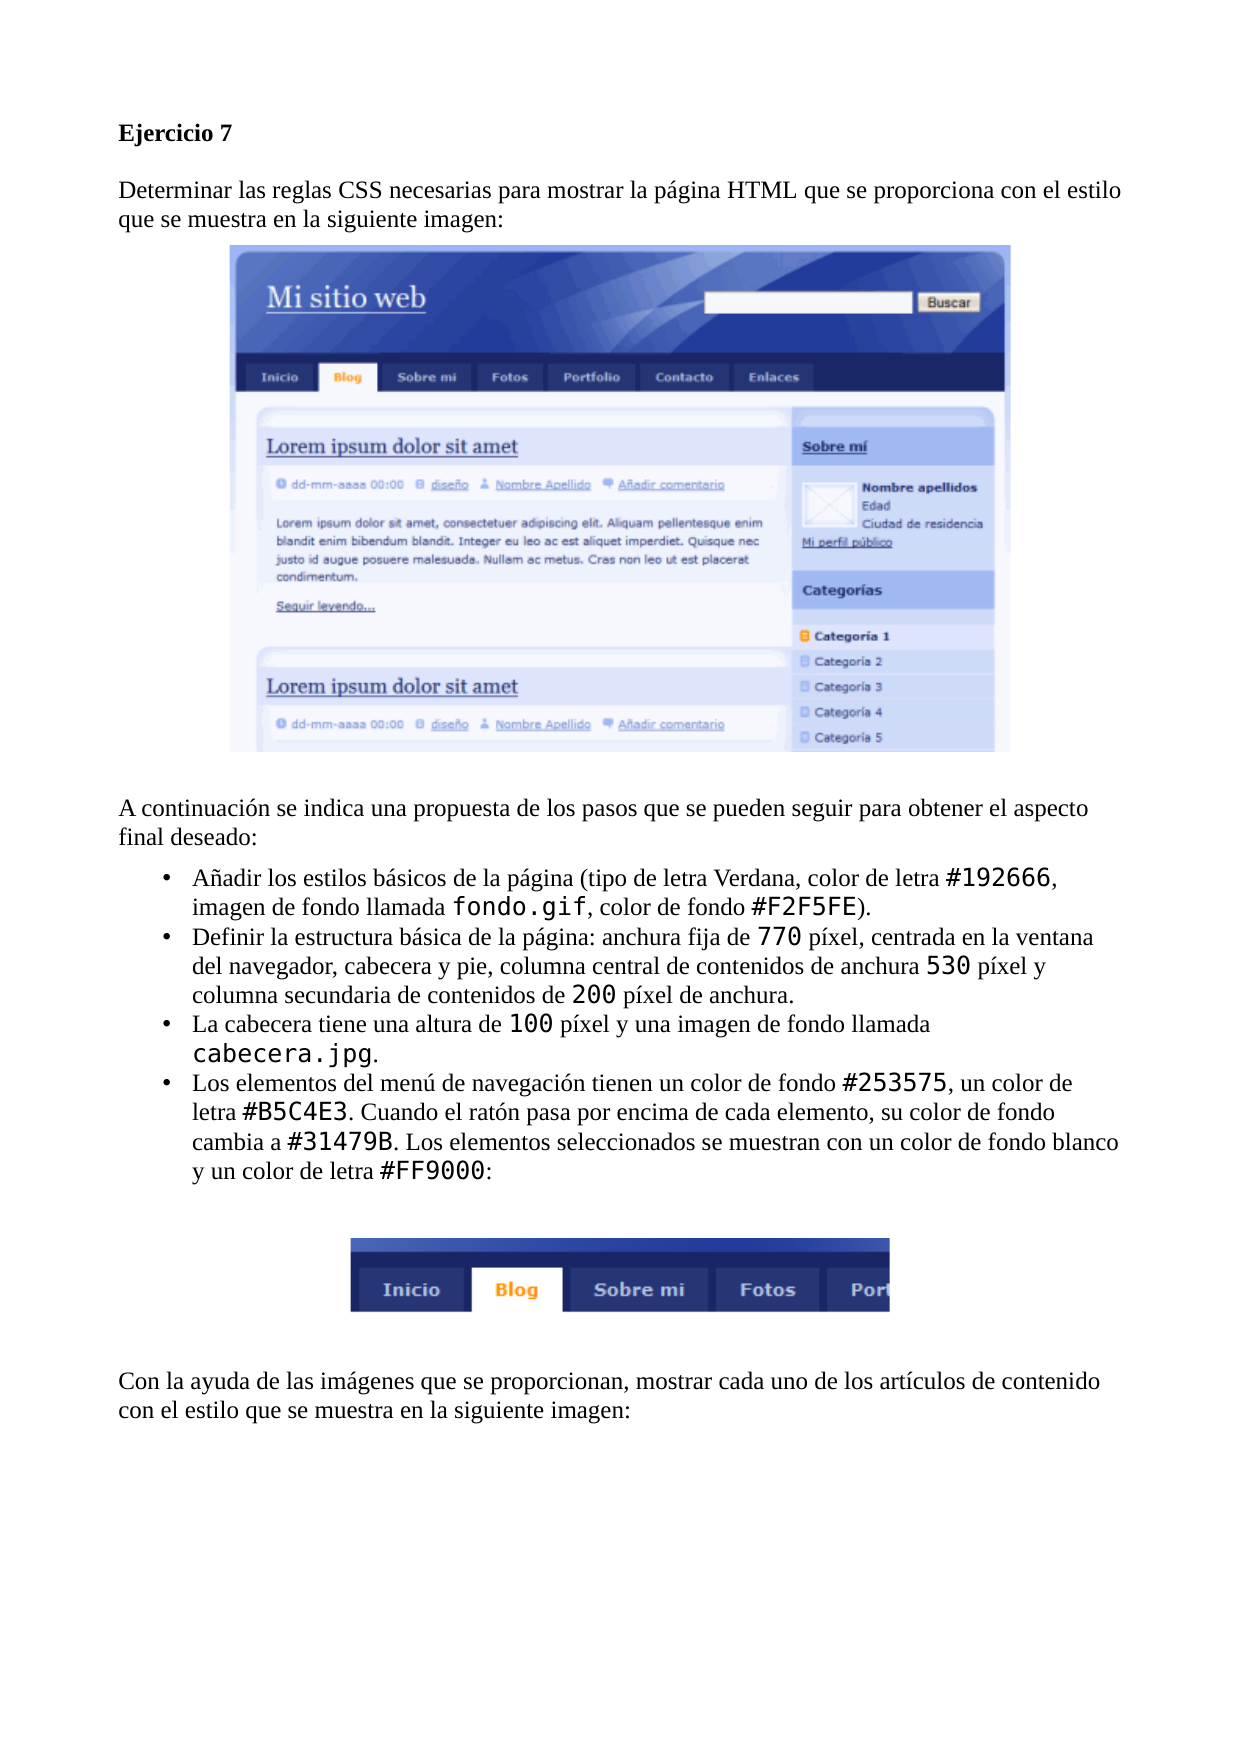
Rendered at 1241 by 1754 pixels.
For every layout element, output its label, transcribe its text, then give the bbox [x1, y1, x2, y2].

list Añadir los estilos básicos de la página (tipo de letra Verdana, color de letra #192666, imagen de fondo llamada fondo.gif, color de fondo #F2F5FE). [162, 863, 1122, 922]
text Con la ayuda de las imágenes que se proporcionan, mostrar cada uno de los artículos de contenido con el estilo que se muestra en la siguiente imagen: [118, 1366, 1122, 1424]
text A continuación se indica una propuesta de los pasos que se pueden seguir para obtener el aspecto final deseado: [118, 793, 1122, 851]
picture [350, 1238, 890, 1331]
picture [229, 245, 1011, 752]
list Los elementos del menú de navegación tienen un color de fondo #253575, un color de letra #B5C4E3. Cuando el ratón pasa por encima de cada elemento, su color de fondo cambia a #31479B. Los elementos seleccionados se muestran con un color de fondo blanco y un color de letra #FF9000: [162, 1068, 1122, 1185]
list La cabecera tiene una altura de 100 píxel y una imagen de fondo llamada cabecera.jpg. [162, 1009, 1122, 1068]
text Determinar las reglas CSS necesarias para mostrar la página HTML que se proporciona con el estilo que se muestra en la siguiente imagen: [118, 176, 1122, 233]
text Ejercicio 7 [118, 118, 1122, 147]
list Definir la estructura básica de la página: anchura fija de 770 píxel, centrada en la ventana del navegador, cabecera y pie, columna central de contenidos de anchura 530 píxel y columna secundaria de contenidos de 200 píxel de anchura. [162, 922, 1122, 1009]
